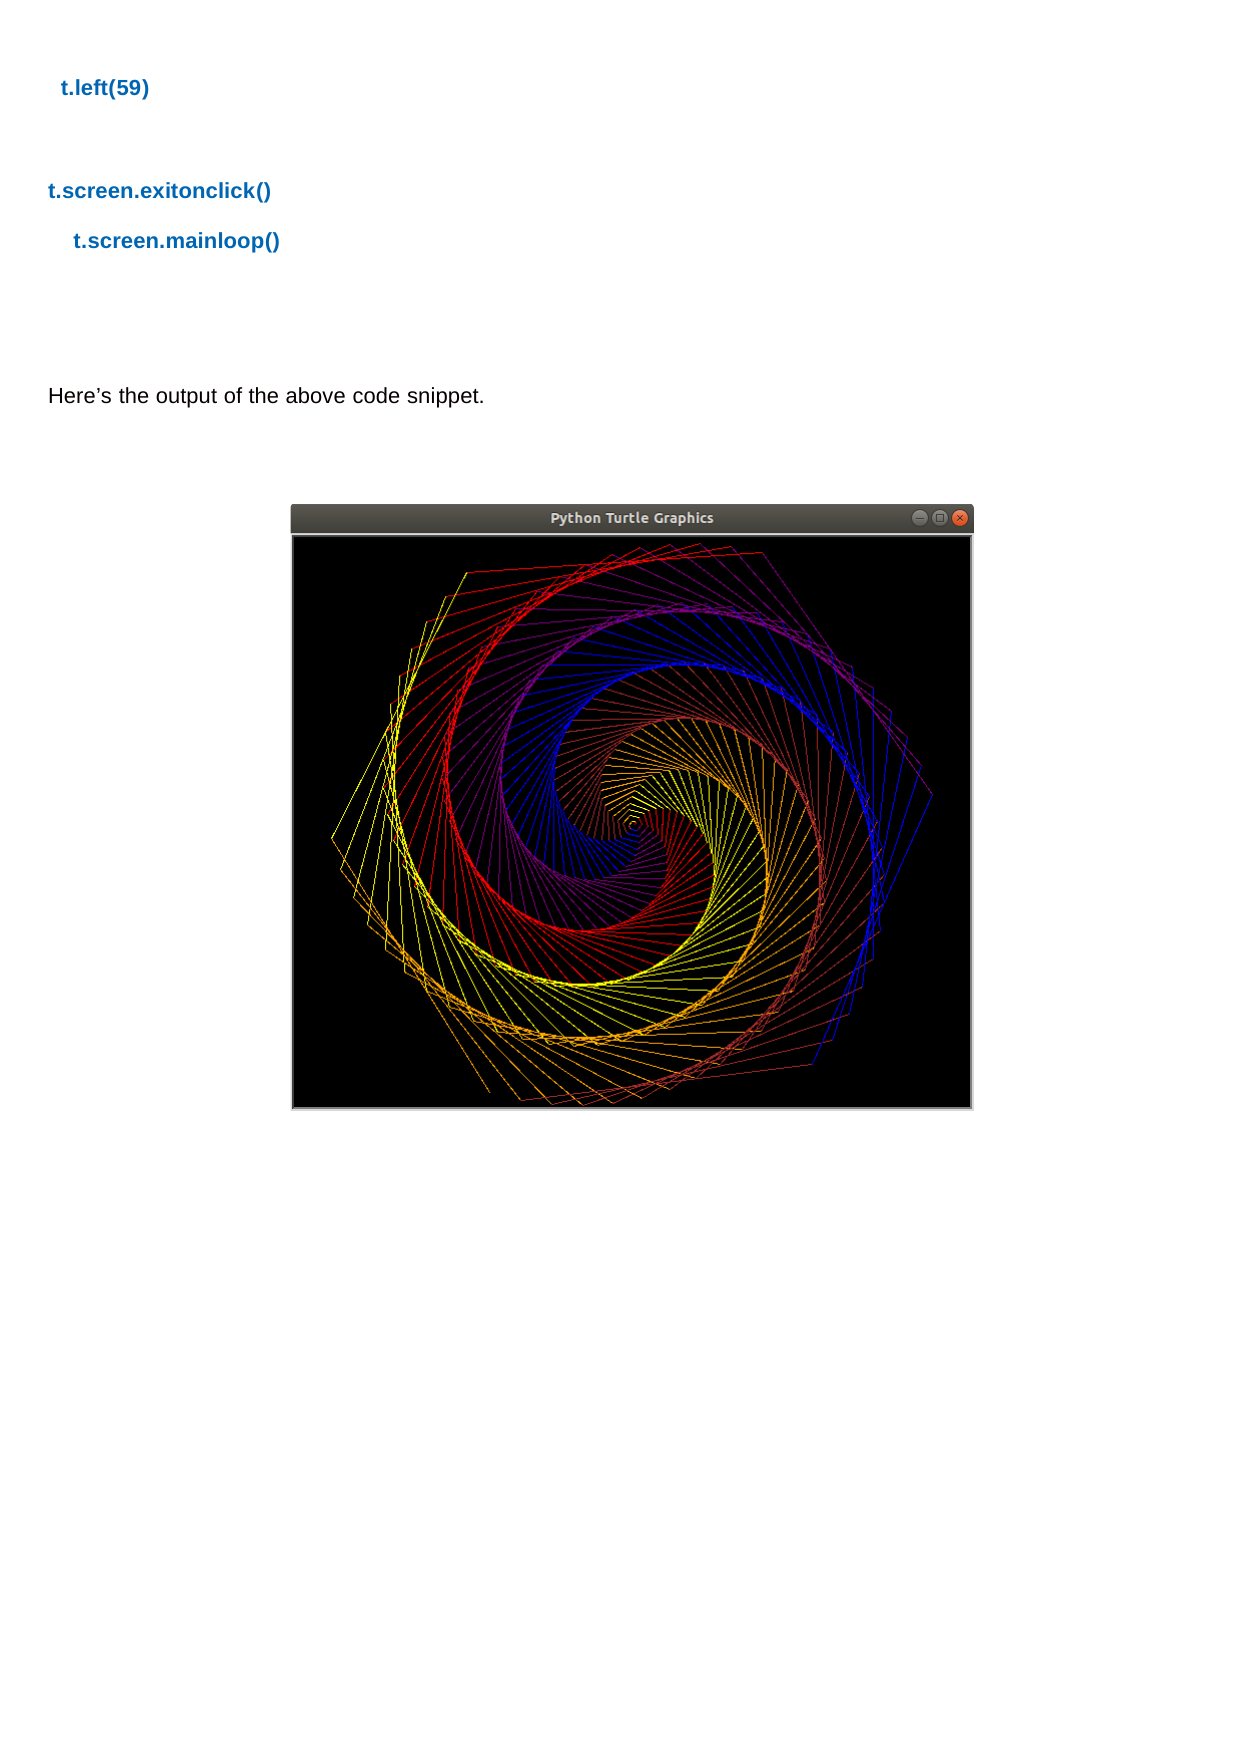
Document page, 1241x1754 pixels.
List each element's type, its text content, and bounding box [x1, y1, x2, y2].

text t.left(59) [48, 75, 1192, 100]
text Here’s the output of the above code snippet. [48, 383, 1192, 409]
text t.screen.mainloop() [48, 228, 1192, 253]
picture [290, 504, 974, 1111]
text t.screen.exitonclick() [48, 178, 1192, 203]
